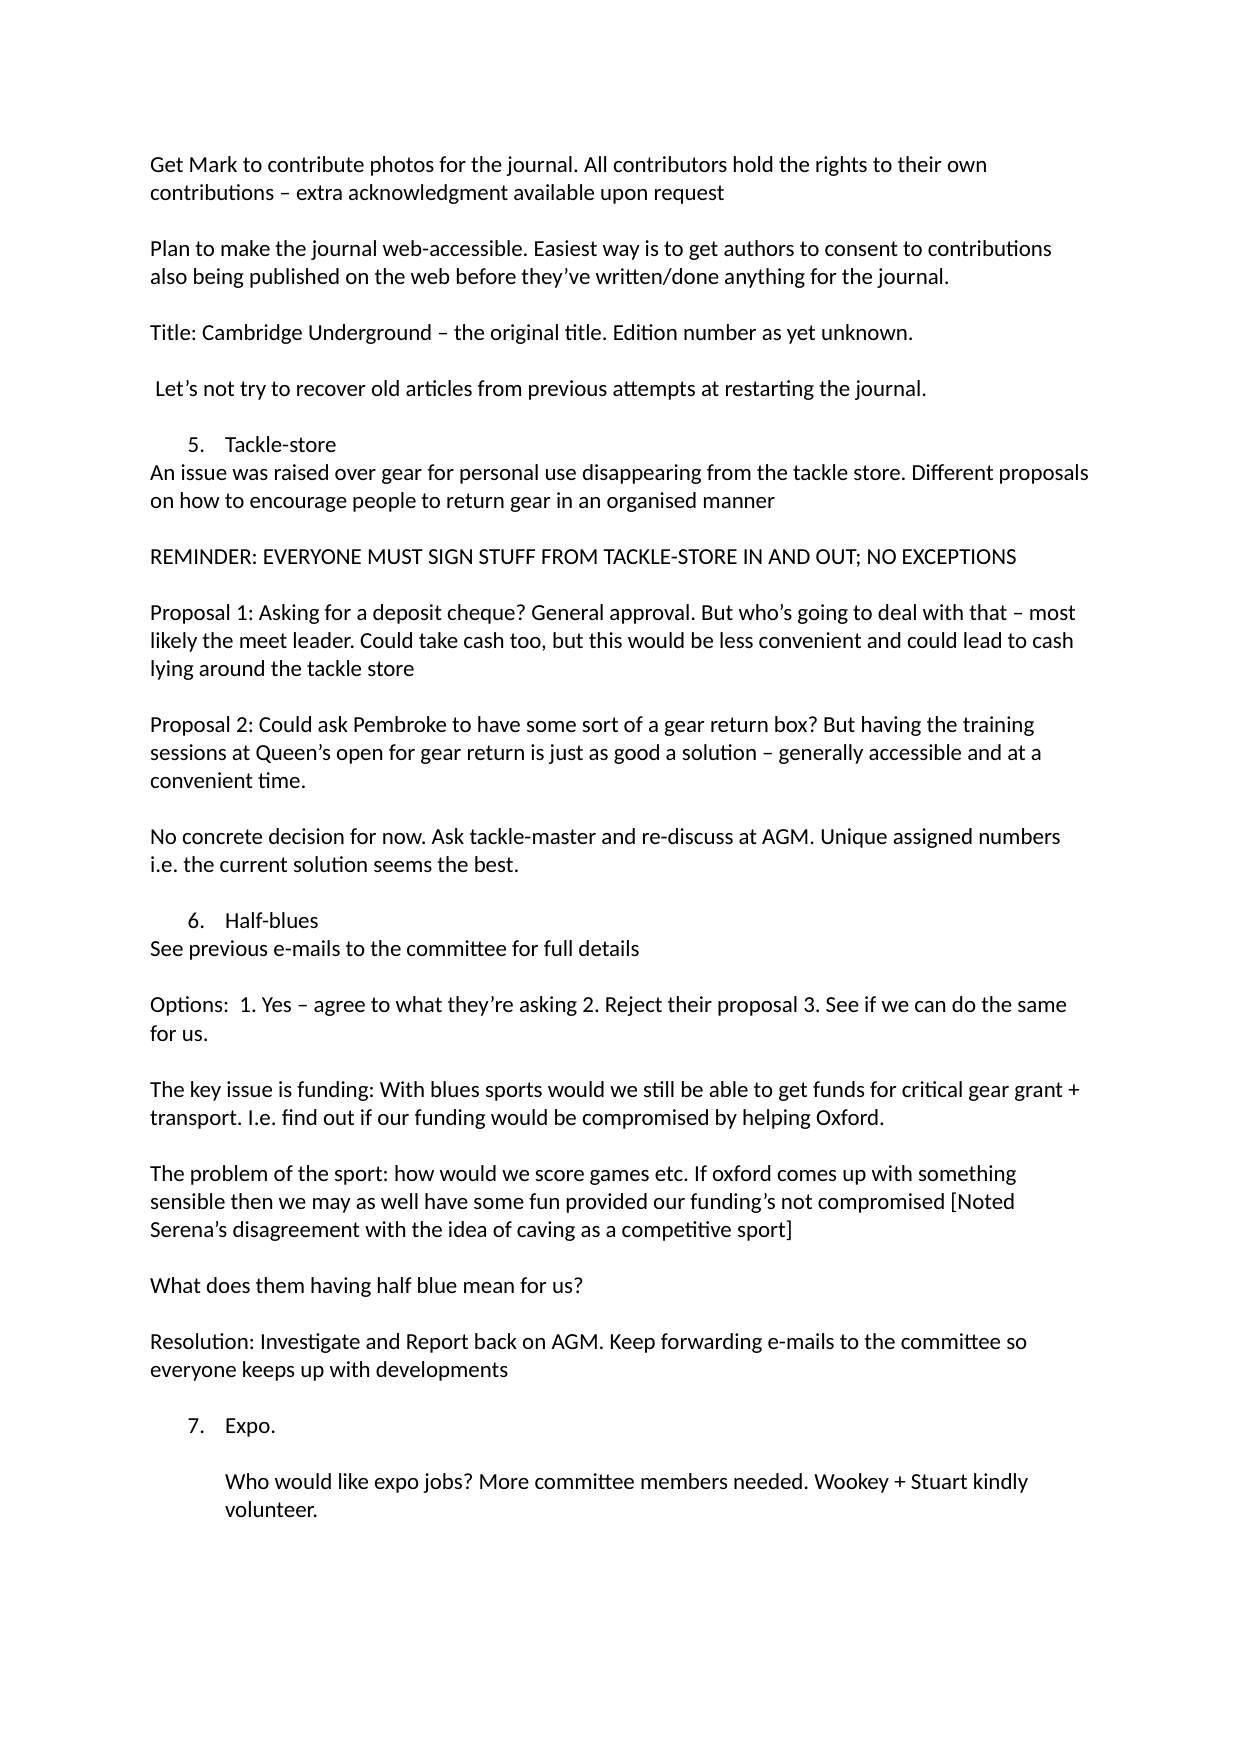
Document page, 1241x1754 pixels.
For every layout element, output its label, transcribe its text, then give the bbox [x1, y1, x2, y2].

text Title: Cambridge Underground – the original title. Edition number as yet unknown. [150, 318, 1090, 346]
text Proposal 1: Asking for a deposit cheque? General approval. But who’s going to deal with that – most likely the meet leader. Could take cash too, but this would be less convenient and could lead to cash lying around the tackle store [150, 598, 1090, 682]
text Plan to make the journal web-accessible. Easiest way is to get authors to consent to contributions also being published on the web before they’ve written/done anything for the journal. [150, 234, 1090, 290]
text See previous e-mails to the committee for full details [150, 934, 1090, 963]
list Half-blues [187, 907, 1090, 934]
text Get Mark to contribute photos for the journal. All contributors hold the rights to their own contributions – extra acknowledgment available upon request [150, 150, 1090, 206]
text The key issue is funding: With blues sports would we still be able to get funds for critical gear grant + transport. I.e. find out if our funding would be compromised by helping Oxford. [150, 1075, 1090, 1131]
text An issue was raised over gear for personal use disappearing from the tackle store. Different proposals on how to encourage people to return gear in an organised manner [150, 458, 1090, 514]
text What does them having half blue mean for us? [150, 1271, 1090, 1299]
text Who would like expo jobs? More committee members needed. Wookey + Stuart kindly volunteer. [225, 1467, 1090, 1523]
list Tackle-store [187, 430, 1090, 458]
text Options: 1. Yes – agree to what they’re asking 2. Reject their proposal 3. See if we can do the same for us. [150, 991, 1090, 1047]
text Proposal 2: Could ask Pembroke to have some sort of a gear return box? But having the training sessions at Queen’s open for gear return is just as good a solution – generally accessible and at a convenient time. [150, 710, 1090, 794]
text REMINDER: EVERYONE MUST SIGN STUFF FROM TACKLE-STORE IN AND OUT; NO EXCEPTIONS [150, 542, 1090, 570]
text The problem of the sport: how would we score games etc. If oxford comes up with something sensible then we may as well have some fun provided our funding’s not compromised [Noted Serena’s disagreement with the idea of caving as a competitive sport] [150, 1159, 1090, 1243]
text Resolution: Investigate and Report back on AGM. Keep forwarding e-mails to the committee so everyone keeps up with developments [150, 1327, 1090, 1383]
text No concrete decision for now. Ask tackle-master and re-discuss at AGM. Unique assigned numbers i.e. the current solution seems the best. [150, 822, 1090, 878]
text Let’s not try to recover old articles from previous attempts at restarting the journal. [150, 374, 1090, 402]
list Expo. [187, 1411, 1090, 1439]
